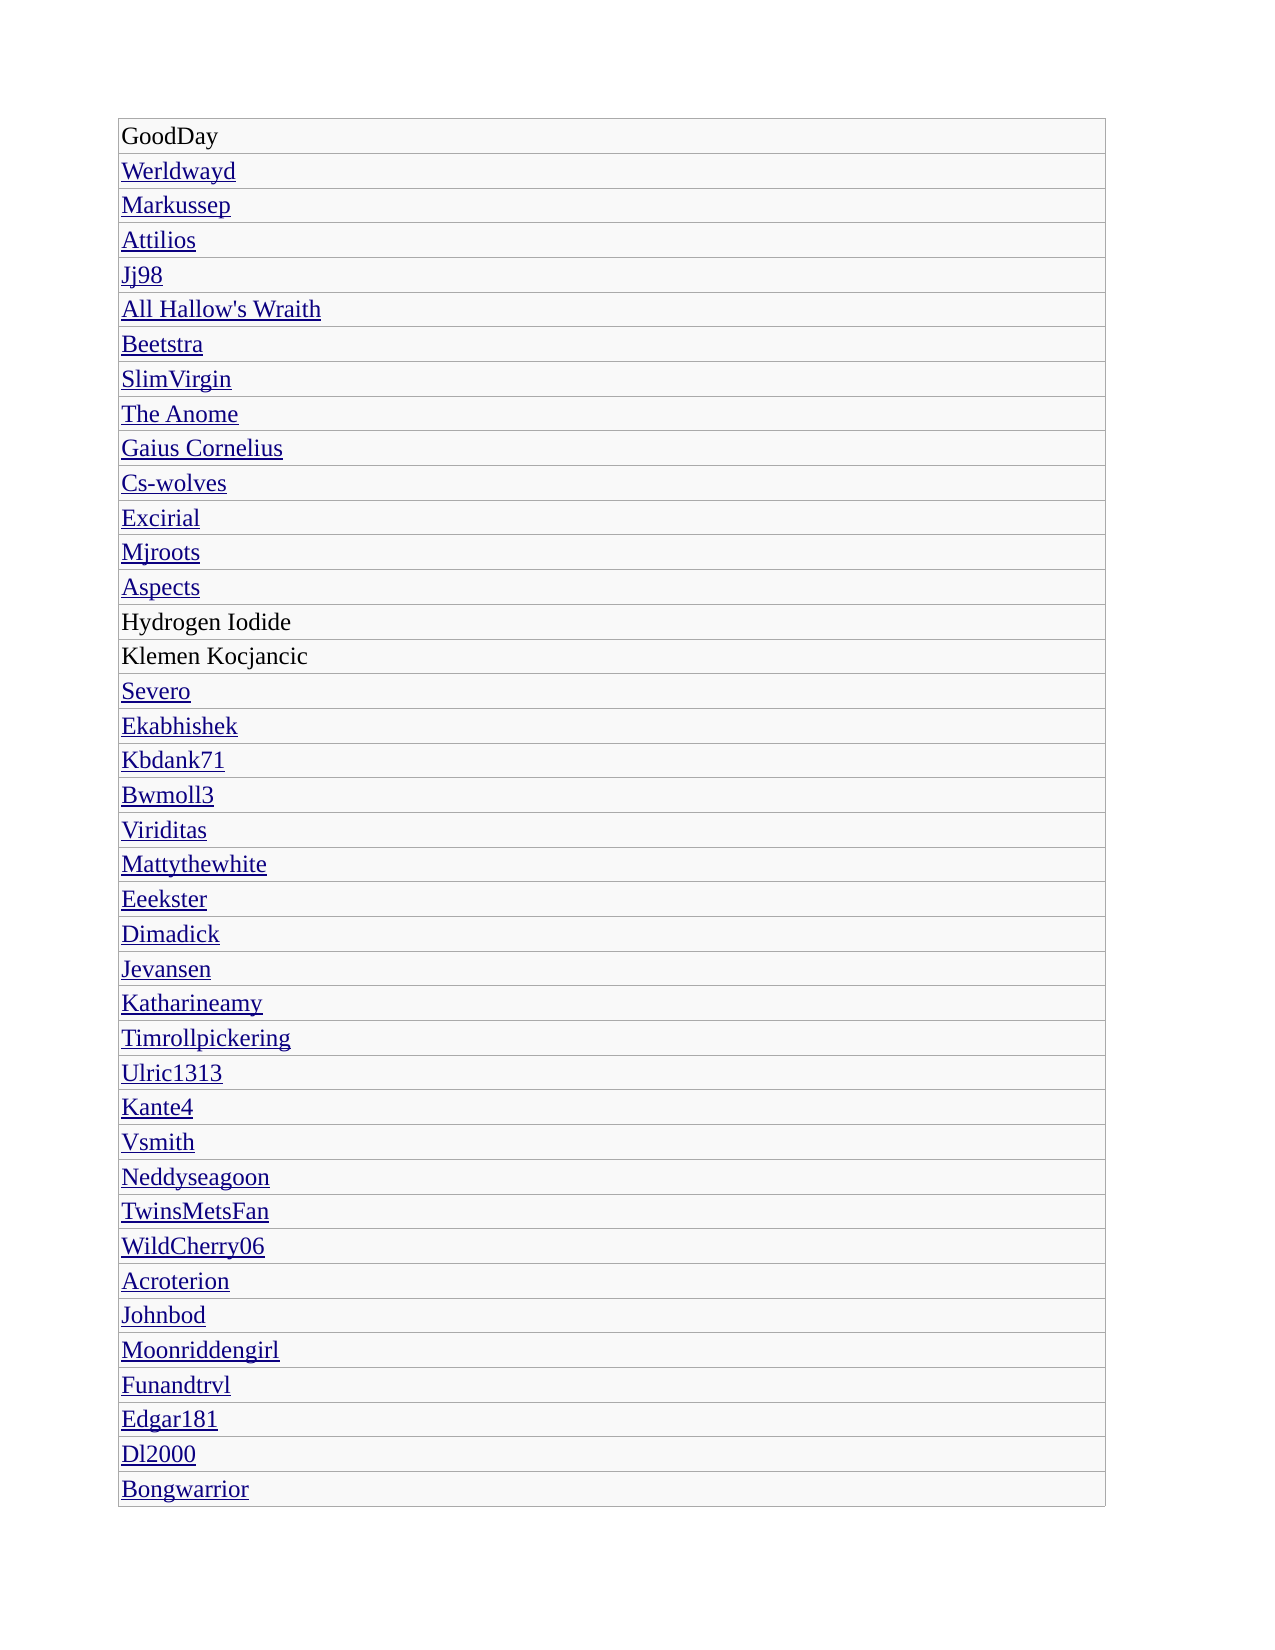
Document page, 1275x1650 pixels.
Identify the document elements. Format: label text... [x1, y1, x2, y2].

table_cell Vsmith [119, 1125, 1105, 1159]
table_cell Timrollpickering [119, 1021, 1105, 1055]
table_cell Ekabhishek [119, 709, 1105, 742]
table_cell Acroterion [119, 1264, 1105, 1297]
table_cell WildCherry06 [119, 1229, 1105, 1263]
table_cell Kbdank71 [119, 744, 1105, 777]
table_cell All Hallow's Wraith [119, 293, 1105, 326]
table_cell TwinsMetsFan [119, 1195, 1105, 1228]
table_cell Excirial [119, 501, 1105, 534]
table_cell Mattythewhite [119, 848, 1105, 881]
table_cell Dl2000 [119, 1437, 1105, 1471]
table_cell Moonriddengirl [119, 1333, 1105, 1367]
table_cell Jevansen [119, 952, 1105, 985]
table_cell The Anome [119, 397, 1105, 430]
table_cell Attilios [119, 223, 1105, 257]
table_cell Severo [119, 674, 1105, 708]
table_cell Katharineamy [119, 986, 1105, 1020]
table_cell Eeekster [119, 882, 1105, 916]
table_cell GoodDay [119, 119, 1105, 153]
table_cell Cs-wolves [119, 466, 1105, 500]
table_cell Aspects [119, 570, 1105, 604]
table_cell Dimadick [119, 917, 1105, 951]
table_cell Markussep [119, 189, 1105, 222]
table_cell Werldwayd [119, 154, 1105, 187]
table_cell Beetstra [119, 327, 1105, 361]
table_cell Gaius Cornelius [119, 431, 1105, 465]
table_cell Ulric1313 [119, 1056, 1105, 1089]
table_cell SlimVirgin [119, 362, 1105, 396]
table_cell Funandtrvl [119, 1368, 1105, 1402]
table_cell Bwmoll3 [119, 778, 1105, 812]
table_cell Edgar181 [119, 1403, 1105, 1436]
table_cell Bongwarrior [119, 1472, 1105, 1506]
table_cell Jj98 [119, 258, 1105, 292]
table_cell Mjroots [119, 535, 1105, 569]
table_cell Kante4 [119, 1090, 1105, 1124]
table_cell Johnbod [119, 1299, 1105, 1332]
table_cell Hydrogen Iodide [119, 605, 1105, 638]
table_cell Viriditas [119, 813, 1105, 847]
table_cell Klemen Kocjancic [119, 640, 1105, 673]
table_cell Neddyseagoon [119, 1160, 1105, 1193]
